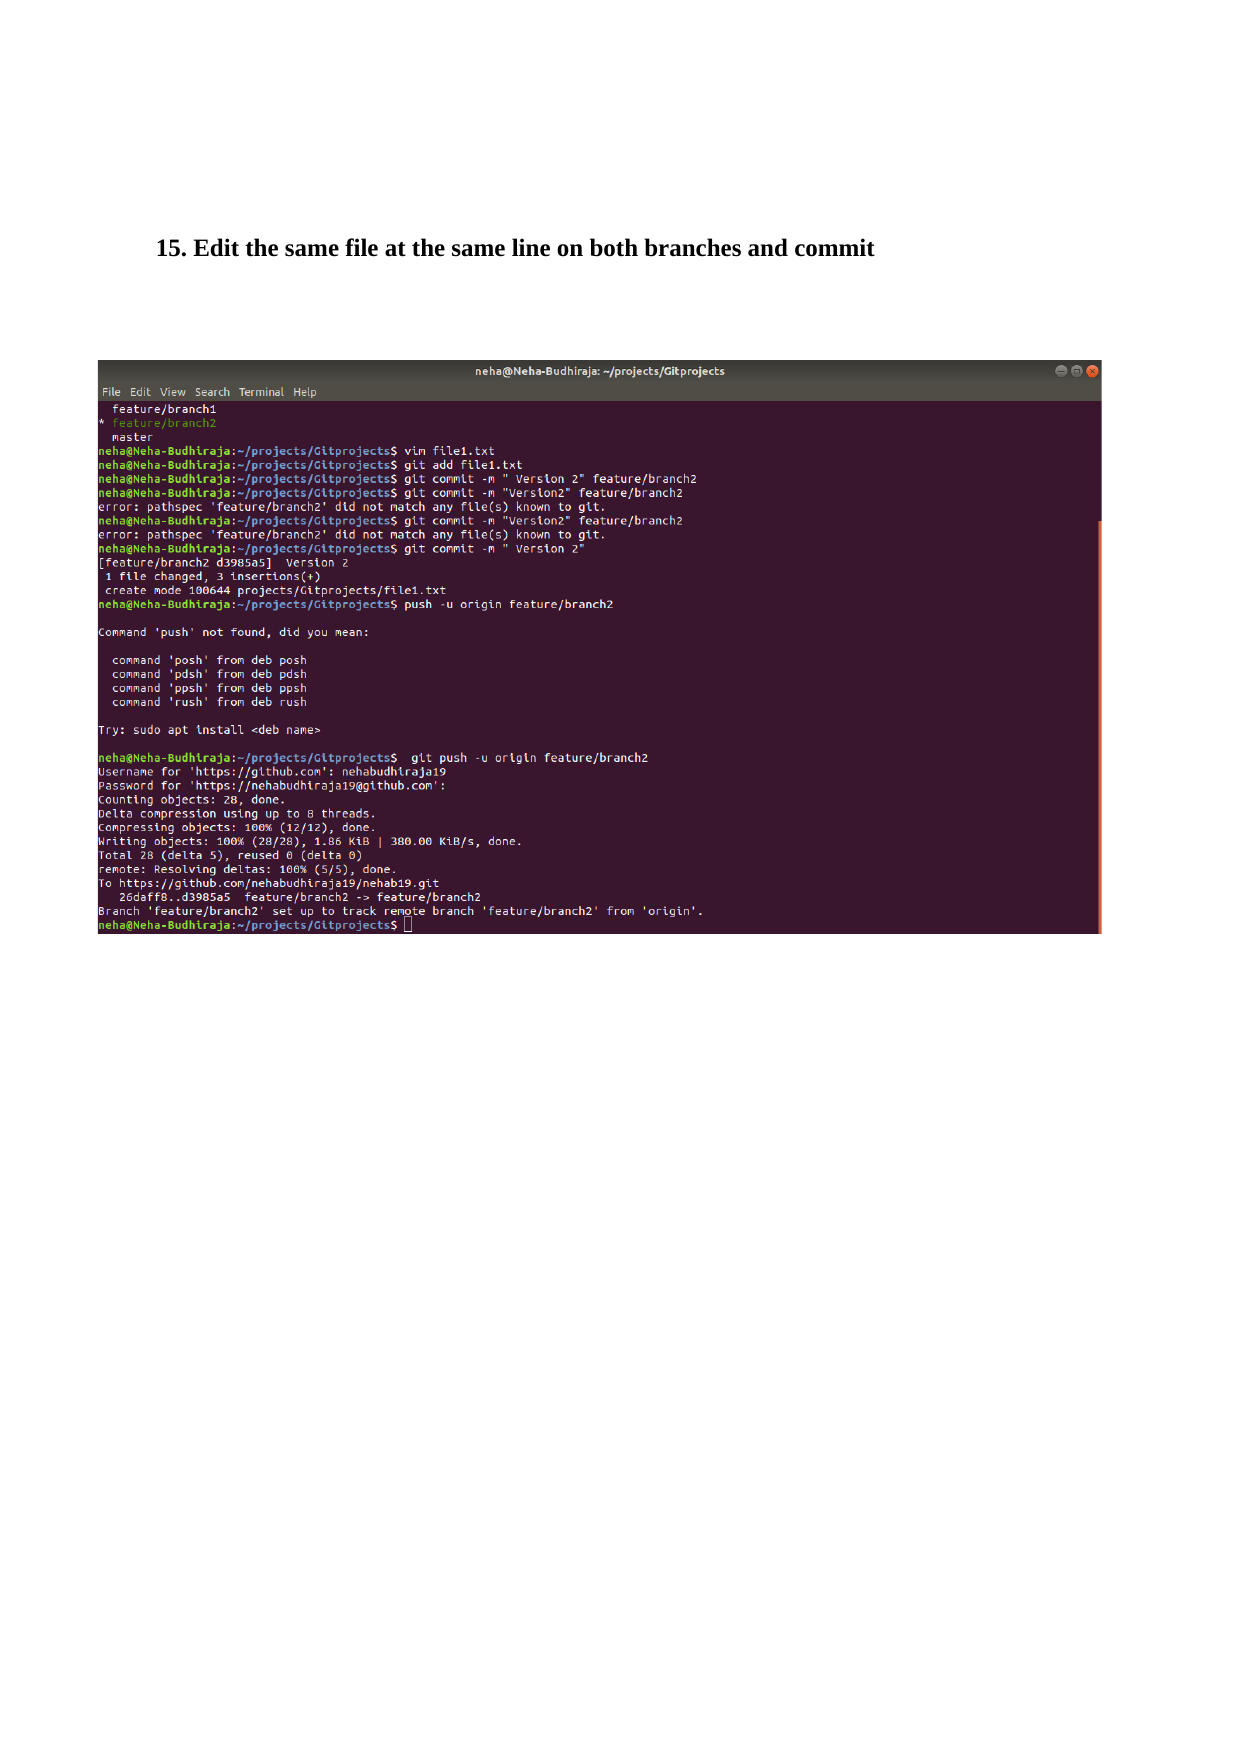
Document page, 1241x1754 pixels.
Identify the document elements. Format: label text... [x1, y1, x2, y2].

list Edit the same file at the same line on both branches and commit [156, 233, 1122, 262]
picture [97, 360, 1102, 934]
